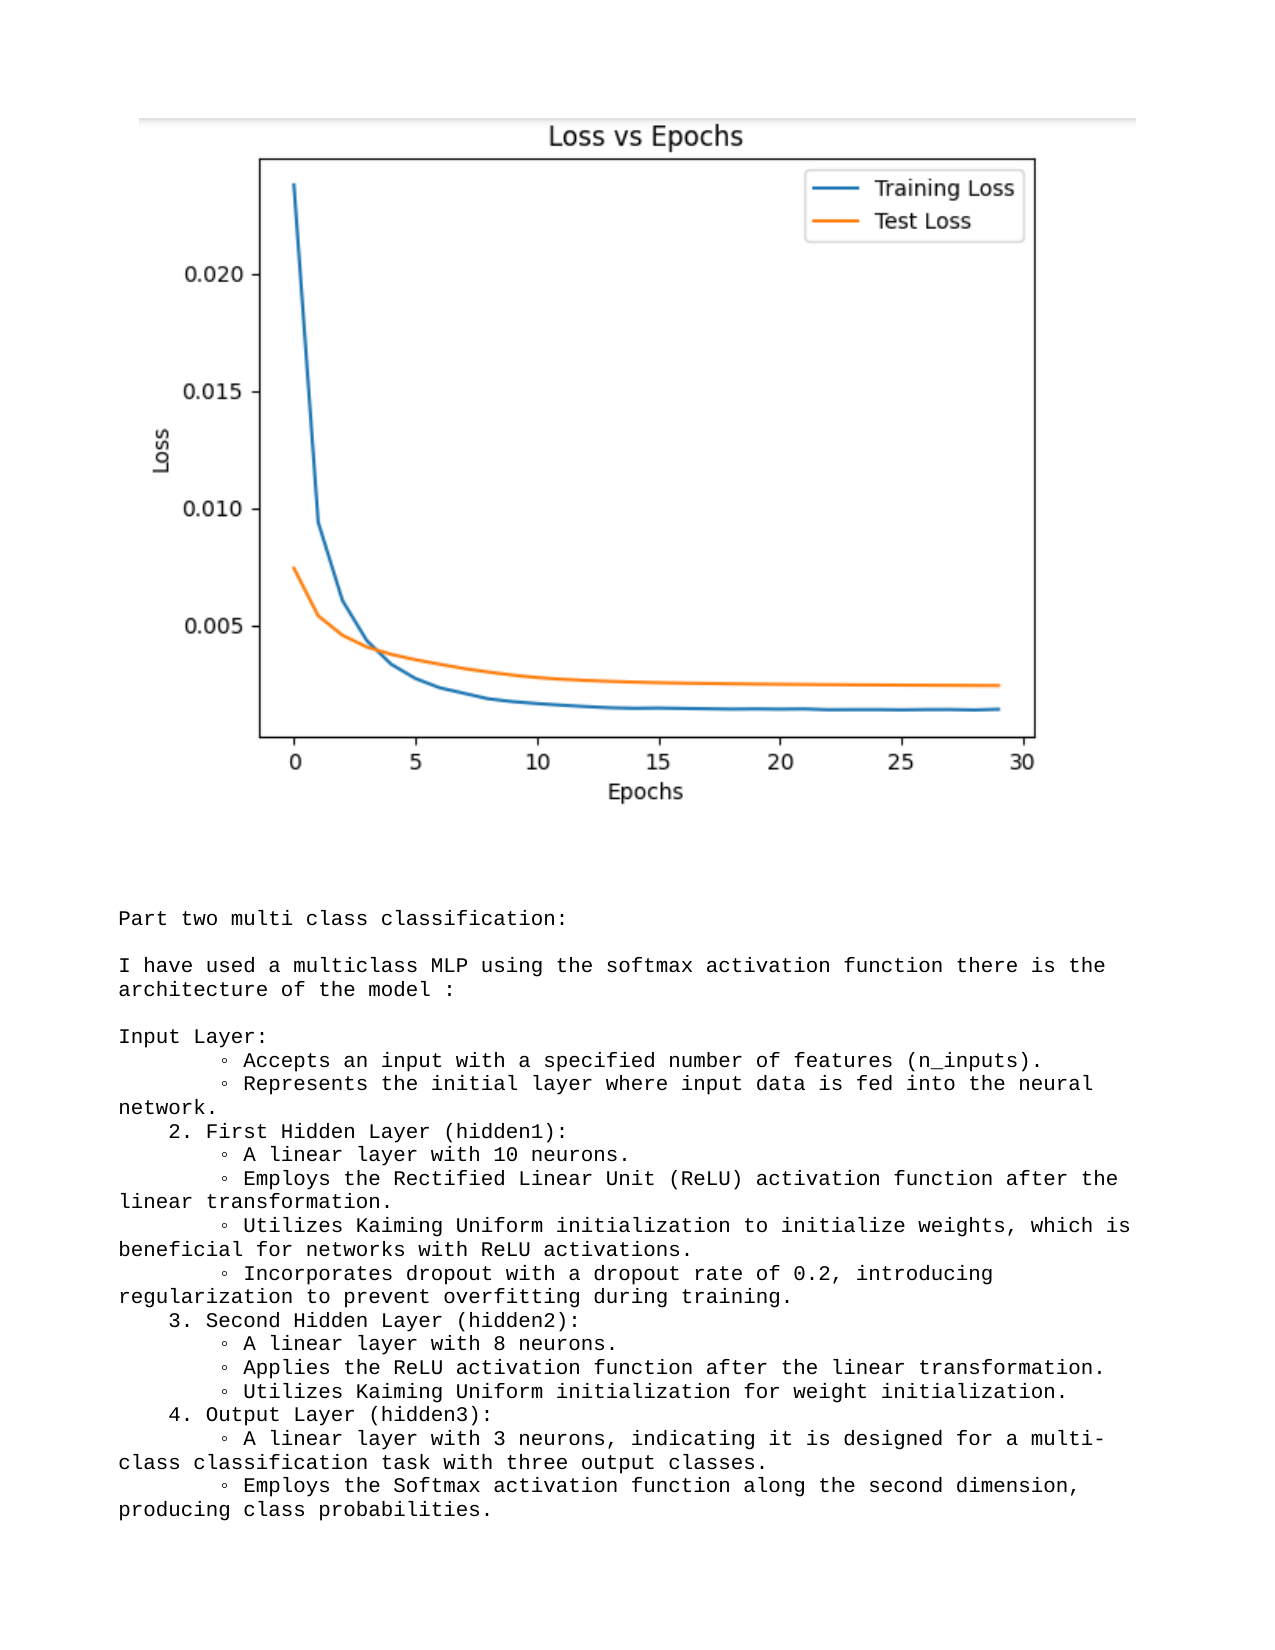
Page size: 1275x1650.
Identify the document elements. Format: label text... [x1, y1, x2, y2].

text ◦ Accepts an input with a specified number of features (n_inputs). [118, 1050, 1157, 1073]
text ◦ Utilizes Kaiming Uniform initialization for weight initialization. [118, 1381, 1157, 1404]
text Part two multi class classification: [118, 908, 1157, 931]
text ◦ Represents the initial layer where input data is fed into the neural network. [118, 1073, 1157, 1121]
text ◦ A linear layer with 3 neurons, indicating it is designed for a multi-class classification task with three output classes. [118, 1428, 1157, 1475]
text ◦ Applies the ReLU activation function after the linear transformation. [118, 1357, 1157, 1381]
text 3. Second Hidden Layer (hidden2): [118, 1310, 1157, 1333]
text ◦ A linear layer with 10 neurons. [118, 1144, 1157, 1168]
text Input Layer: [118, 1026, 1157, 1050]
text ◦ Incorporates dropout with a dropout rate of 0.2, introducing regularization to prevent overfitting during training. [118, 1262, 1157, 1310]
text 4. Output Layer (hidden3): [118, 1404, 1157, 1428]
picture [139, 118, 1136, 837]
text ◦ A linear layer with 8 neurons. [118, 1333, 1157, 1357]
text ◦ Employs the Rectified Linear Unit (ReLU) activation function after the linear transformation. [118, 1168, 1157, 1215]
text ◦ Employs the Softmax activation function along the second dimension, producing class probabilities. [118, 1475, 1157, 1523]
text ◦ Utilizes Kaiming Uniform initialization to initialize weights, which is beneficial for networks with ReLU activations. [118, 1215, 1157, 1262]
text I have used a multiclass MLP using the softmax activation function there is the architecture of the model : [118, 955, 1157, 1002]
text 2. First Hidden Layer (hidden1): [118, 1121, 1157, 1144]
